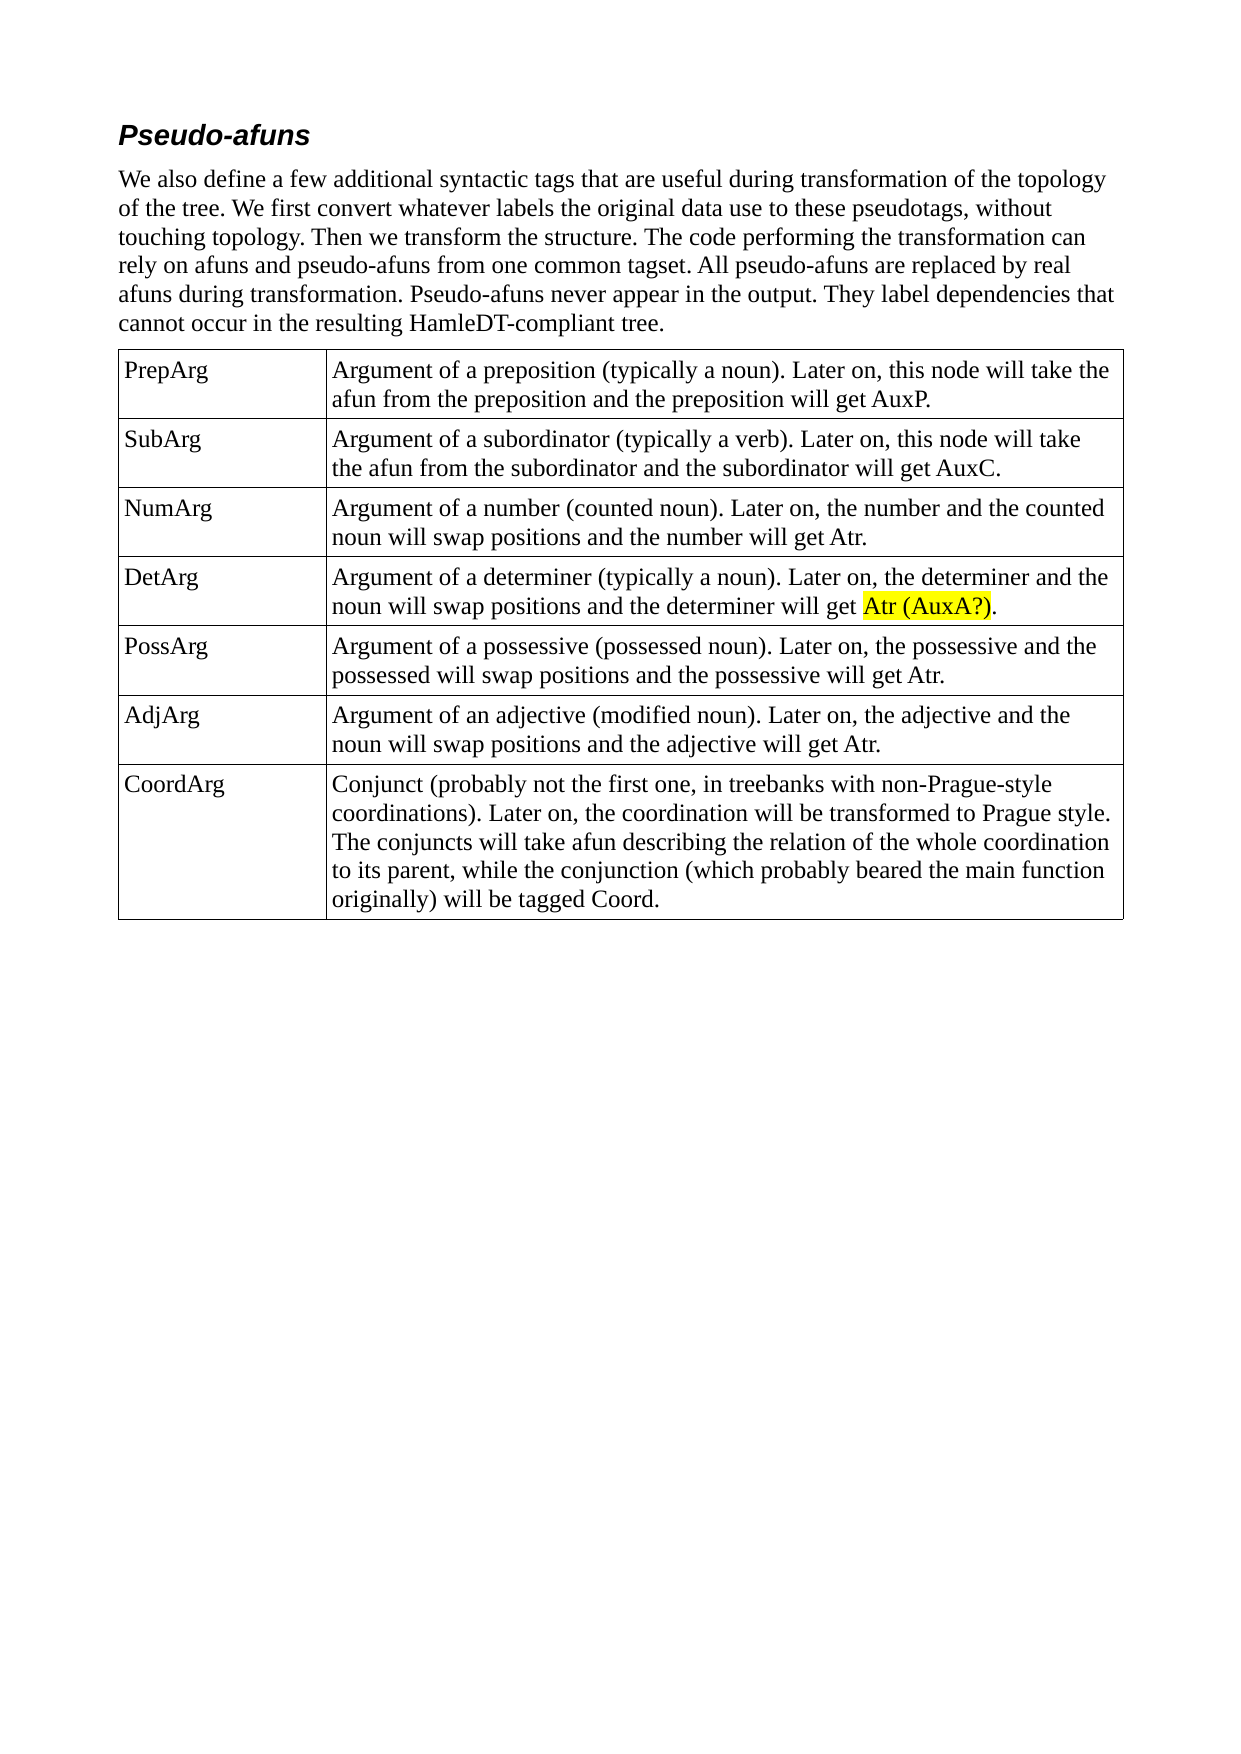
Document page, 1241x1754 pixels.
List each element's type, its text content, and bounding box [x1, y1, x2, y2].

table_cell Argument of a number (counted noun). Later on, the number and the counted noun will swap positions and the number will get Atr. [327, 488, 1123, 556]
text We also define a few additional syntactic tags that are useful during transformation of the topology of the tree. We first convert whatever labels the original data use to these pseudotags, without touching topology. Then we transform the structure. The code performing the transformation can rely on afuns and pseudo-afuns from one common tagset. All pseudo-afuns are replaced by real afuns during transformation. Pseudo-afuns never appear in the output. They label dependencies that cannot occur in the resulting HamleDT-compliant tree. [118, 164, 1122, 337]
table_cell Argument of a subordinator (typically a verb). Later on, this node will take the afun from the subordinator and the subordinator will get AuxC. [327, 419, 1123, 487]
table_header Argument of a preposition (typically a noun). Later on, this node will take the afun from the preposition and the preposition will get AuxP. [327, 350, 1123, 418]
table_cell PossArg [119, 626, 326, 694]
table_cell Argument of a determiner (typically a noun). Later on, the determiner and the noun will swap positions and the determiner will get Atr (AuxA?). [327, 557, 1123, 625]
table_header PrepArg [119, 350, 326, 418]
table_cell SubArg [119, 419, 326, 487]
table_cell DetArg [119, 557, 326, 625]
table_cell Conjunct (probably not the first one, in treebanks with non-Prague-style coordinations). Later on, the coordination will be transformed to Prague style. The conjuncts will take afun describing the relation of the whole coordination to its parent, while the conjunction (which probably beared the main function originally) will be tagged Coord. [327, 765, 1123, 919]
table_cell Argument of a possessive (possessed noun). Later on, the possessive and the possessed will swap positions and the possessive will get Atr. [327, 626, 1123, 694]
table_cell Argument of an adjective (modified noun). Later on, the adjective and the noun will swap positions and the adjective will get Atr. [327, 696, 1123, 763]
table_cell NumArg [119, 488, 326, 556]
subtitle Pseudo-afuns [118, 118, 1122, 152]
table_cell AdjArg [119, 696, 326, 763]
table_cell CoordArg [119, 765, 326, 919]
